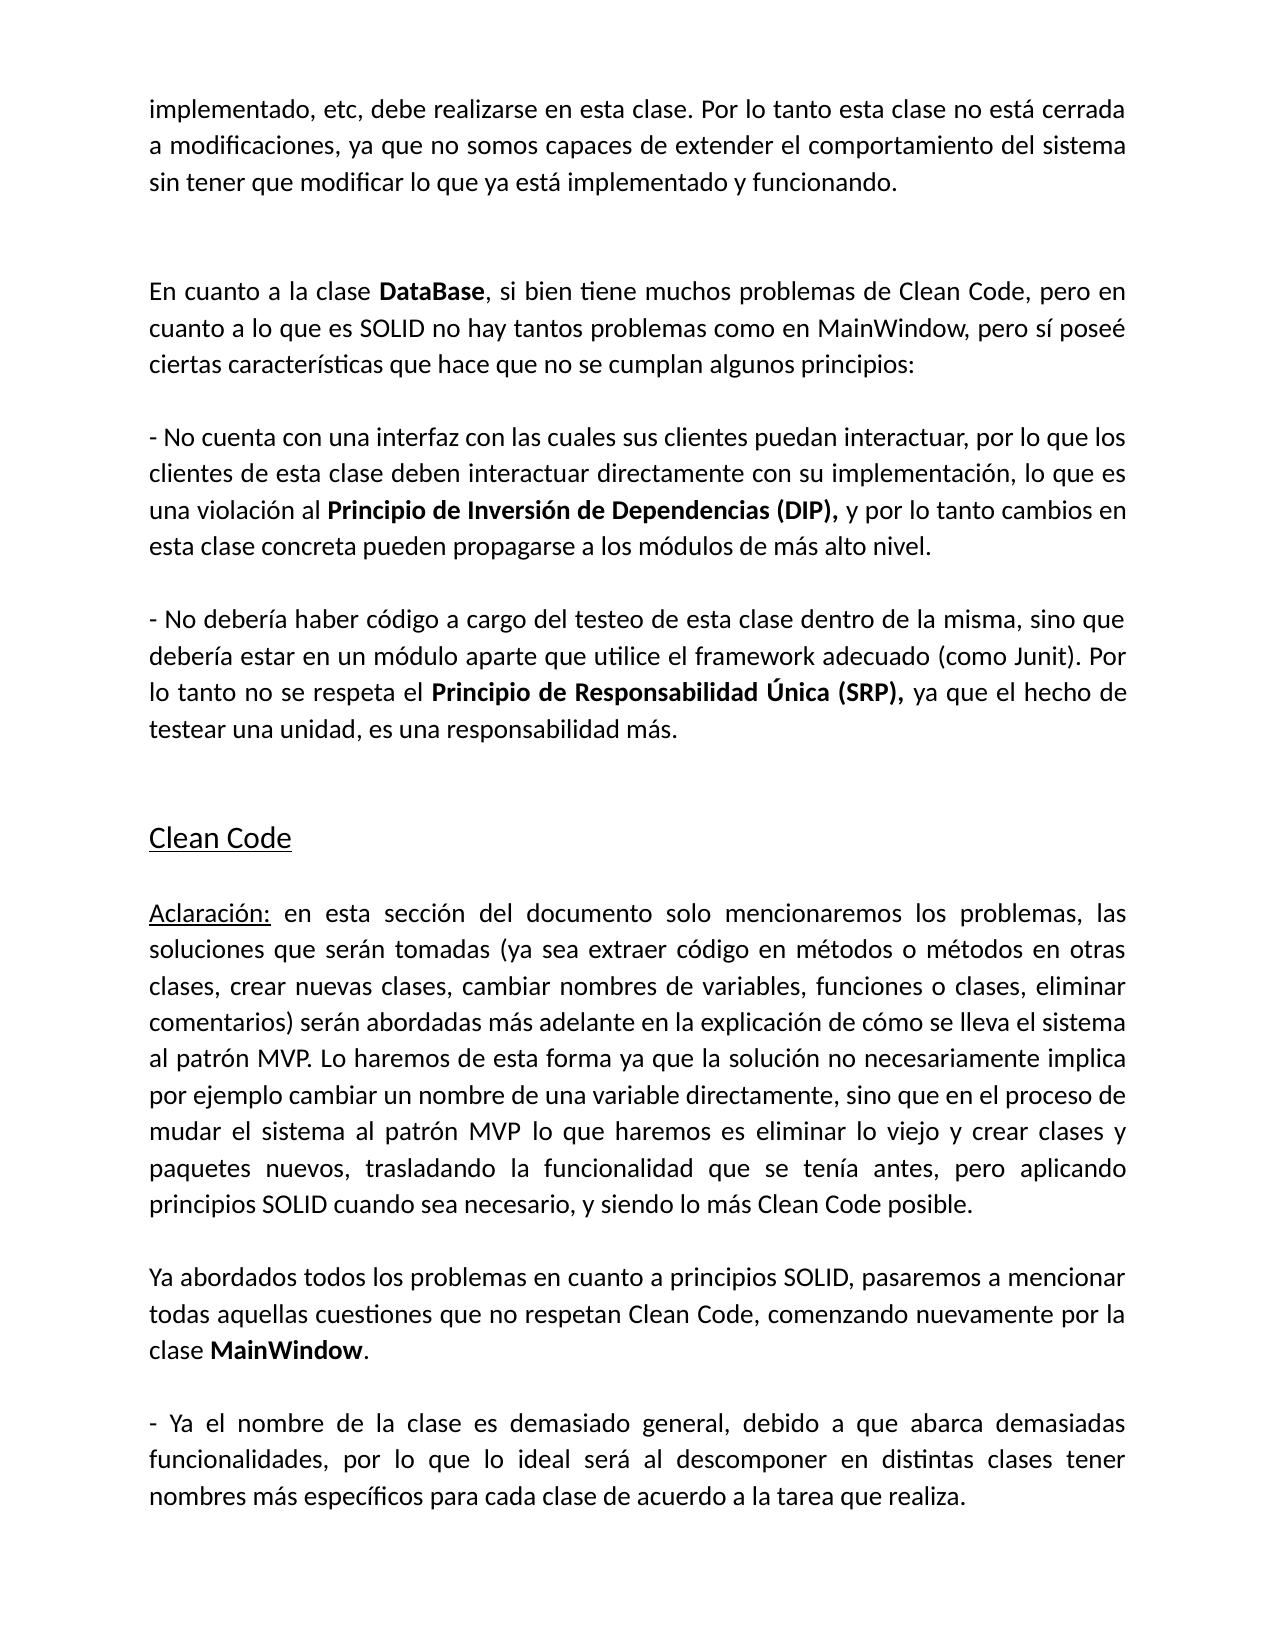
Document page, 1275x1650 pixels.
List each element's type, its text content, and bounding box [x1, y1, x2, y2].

text En cuanto a la clase DataBase, si bien tiene muchos problemas de Clean Code, pero en cuanto a lo que es SOLID no hay tantos problemas como en MainWindow, pero sí poseé ciertas características que hace que no se cumplan algunos principios: [149, 271, 1127, 380]
text Clean Code [149, 818, 1127, 856]
text implementado, etc, debe realizarse en esta clase. Por lo tanto esta clase no está cerrada a modificaciones, ya que no somos capaces de extender el comportamiento del sistema sin tener que modificar lo que ya está implementado y funcionando. [149, 88, 1127, 198]
text - Ya el nombre de la clase es demasiado general, debido a que abarca demasiadas funcionalidades, por lo que lo ideal será al descomponer en distintas clases tener nombres más específicos para cada clase de acuerdo a la tarea que realiza. [149, 1403, 1127, 1512]
text - No debería haber código a cargo del testeo de esta clase dentro de la misma, sino que debería estar en un módulo aparte que utilice el framework adecuado (como Junit). Por lo tanto no se respeta el Principio de Responsabilidad Única (SRP), ya que el hecho de testear una unidad, es una responsabilidad más. [149, 599, 1127, 745]
text - No cuenta con una interfaz con las cuales sus clientes puedan interactuar, por lo que los clientes de esta clase deben interactuar directamente con su implementación, lo que es una violación al Principio de Inversión de Dependencias (DIP), y por lo tanto cambios en esta clase concreta pueden propagarse a los módulos de más alto nivel. [149, 417, 1127, 562]
text Ya abordados todos los problemas en cuanto a principios SOLID, pasaremos a mencionar todas aquellas cuestiones que no respetan Clean Code, comenzando nuevamente por la clase MainWindow. [149, 1257, 1127, 1366]
text Aclaración: en esta sección del documento solo mencionaremos los problemas, las soluciones que serán tomadas (ya sea extraer código en métodos o métodos en otras clases, crear nuevas clases, cambiar nombres de variables, funciones o clases, eliminar comentarios) serán abordadas más adelante en la explicación de cómo se lleva el sistema al patrón MVP. Lo haremos de esta forma ya que la solución no necesariamente implica por ejemplo cambiar un nombre de una variable directamente, sino que en el proceso de mudar el sistema al patrón MVP lo que haremos es eliminar lo viejo y crear clases y paquetes nuevos, trasladando la funcionalidad que se tenía antes, pero aplicando principios SOLID cuando sea necesario, y siendo lo más Clean Code posible. [149, 892, 1127, 1220]
